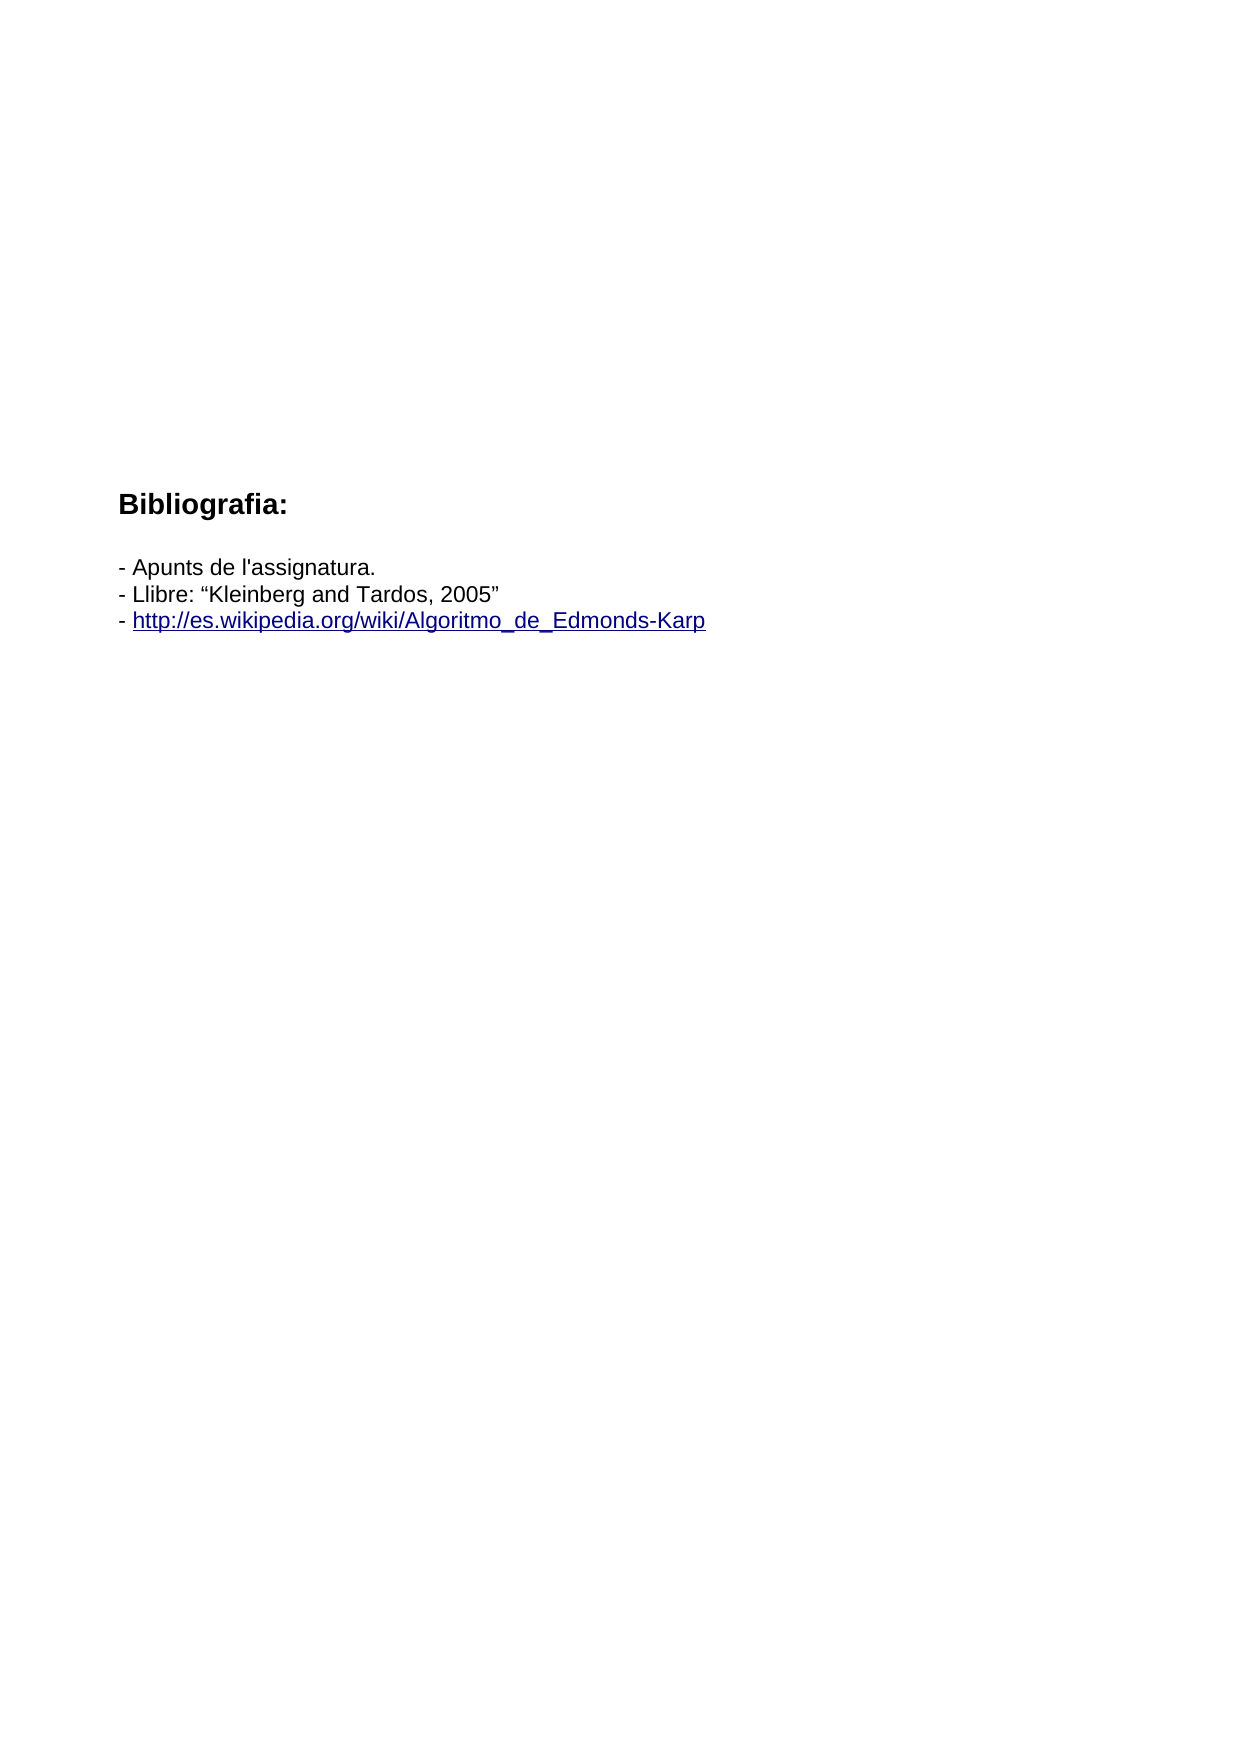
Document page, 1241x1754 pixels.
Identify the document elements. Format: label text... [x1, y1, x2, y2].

text - Llibre: “Kleinberg and Tardos, 2005” [118, 581, 1122, 607]
text - http://es.wikipedia.org/wiki/Algoritmo_de_Edmonds-Karp [118, 607, 1122, 633]
text Bibliografia: [118, 487, 1122, 521]
text - Apunts de l'assignatura. [118, 554, 1122, 581]
